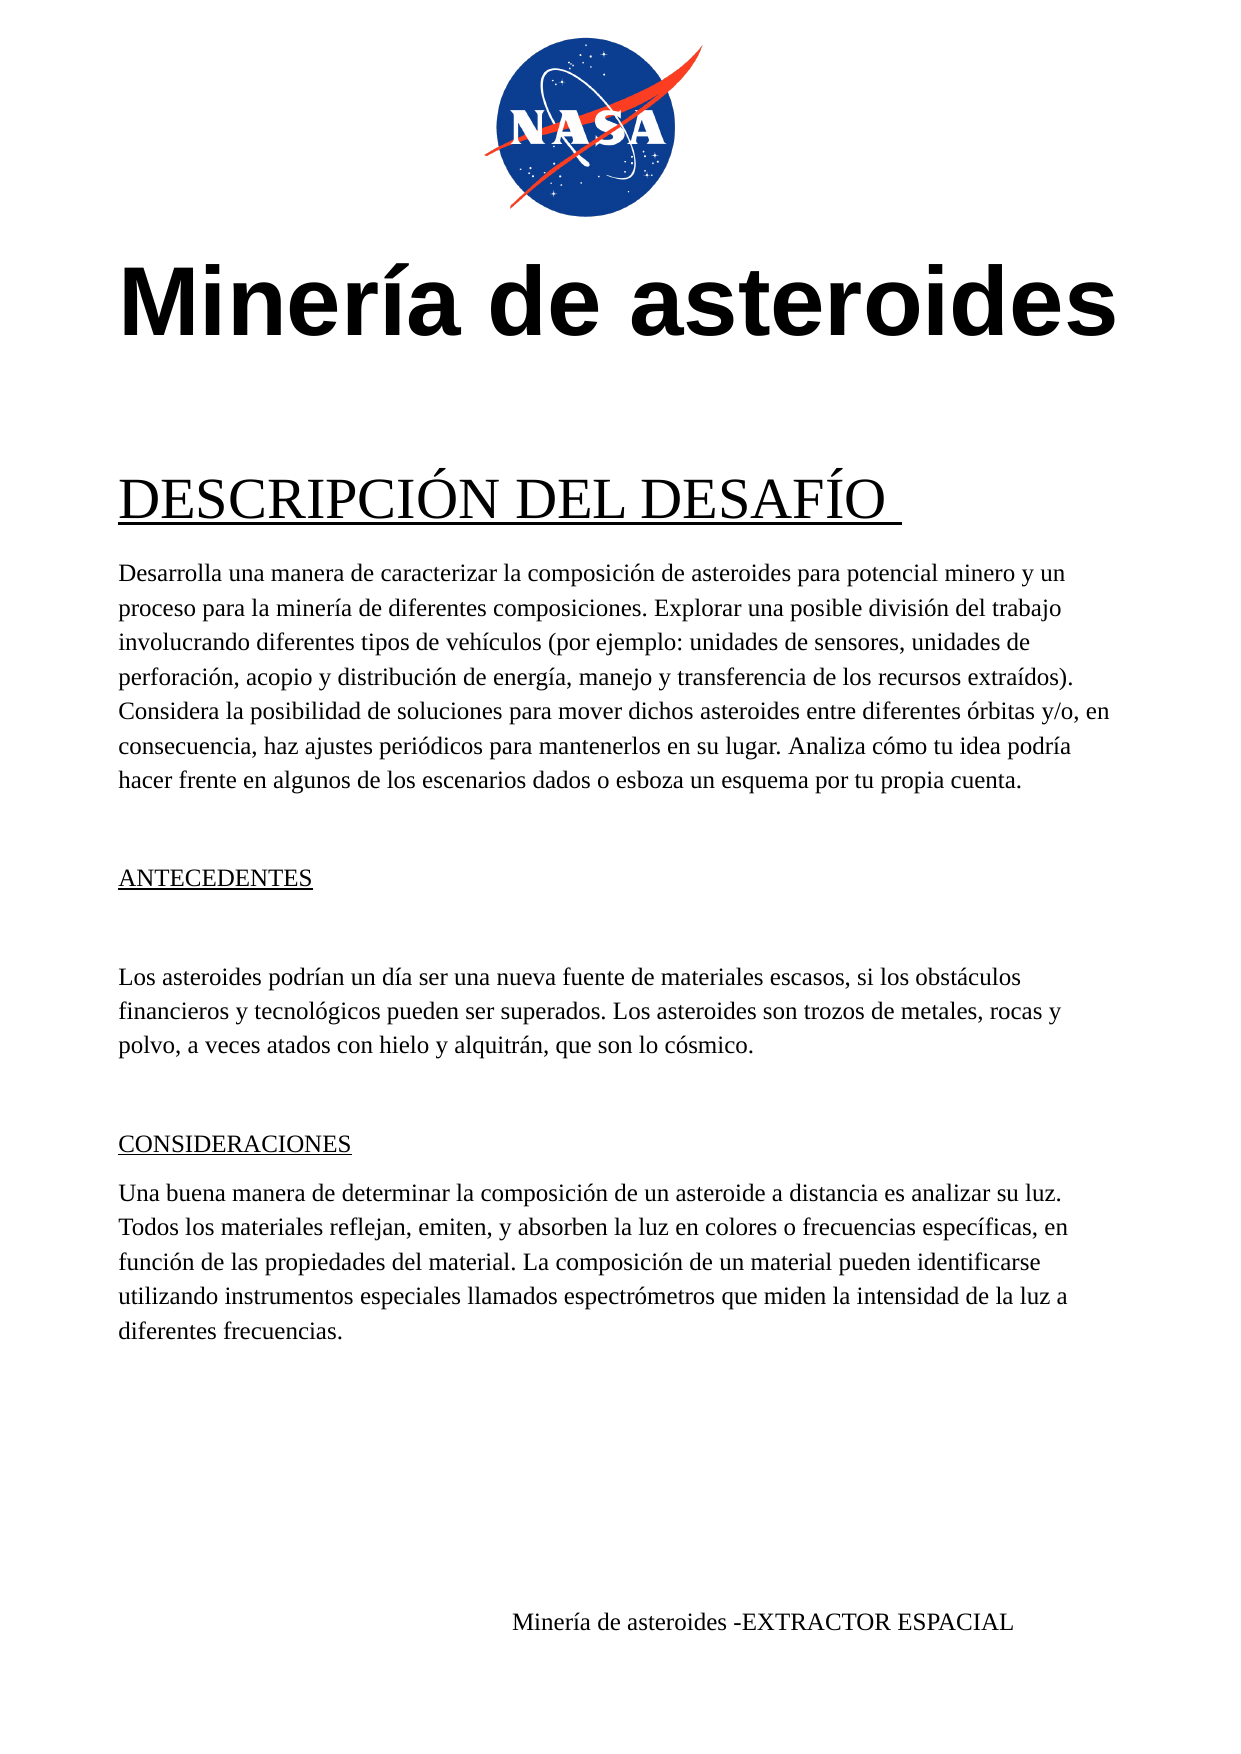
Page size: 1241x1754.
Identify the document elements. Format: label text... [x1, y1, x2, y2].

text CONSIDERACIONES [118, 1129, 1122, 1157]
picture [477, 34, 717, 224]
text Desarrolla una manera de caracterizar la composición de asteroides para potencial minero y un proceso para la minería de diferentes composiciones. Explorar una posible división del trabajo involucrando diferentes tipos de vehículos (por ejemplo: unidades de sensores, unidades de perforación, acopio y distribución de energía, manejo y transferencia de los recursos extraídos). Considera la posibilidad de soluciones para mover dichos asteroides entre diferentes órbitas y/o, en consecuencia, haz ajustes periódicos para mantenerlos en su lugar. Analiza cómo tu idea podría hacer frente en algunos de los escenarios dados o esboza un esquema por tu propia cuenta. [118, 558, 1122, 794]
text Una buena manera de determinar la composición de un asteroide a distancia es analizar su luz. Todos los materiales reflejan, emiten, y absorben la luz en colores o frecuencias específicas, en función de las propiedades del material. La composición de un material pueden identificarse utilizando instrumentos especiales llamados espectrómetros que miden la intensidad de la luz a diferentes frecuencias. [118, 1178, 1122, 1344]
text Los asteroides podrían un día ser una nueva fuente de materiales escasos, si los obstáculos financieros y tecnológicos pueden ser superados. Los asteroides son trozos de metales, rocas y polvo, a veces atados con hielo y alquitrán, que son lo cósmico. [118, 962, 1122, 1059]
subtitle Minería de asteroides [118, 243, 1122, 356]
text ANTECEDENTES [118, 863, 1122, 892]
text DESCRIPCIÓN DEL DESAFÍO [118, 463, 1122, 531]
